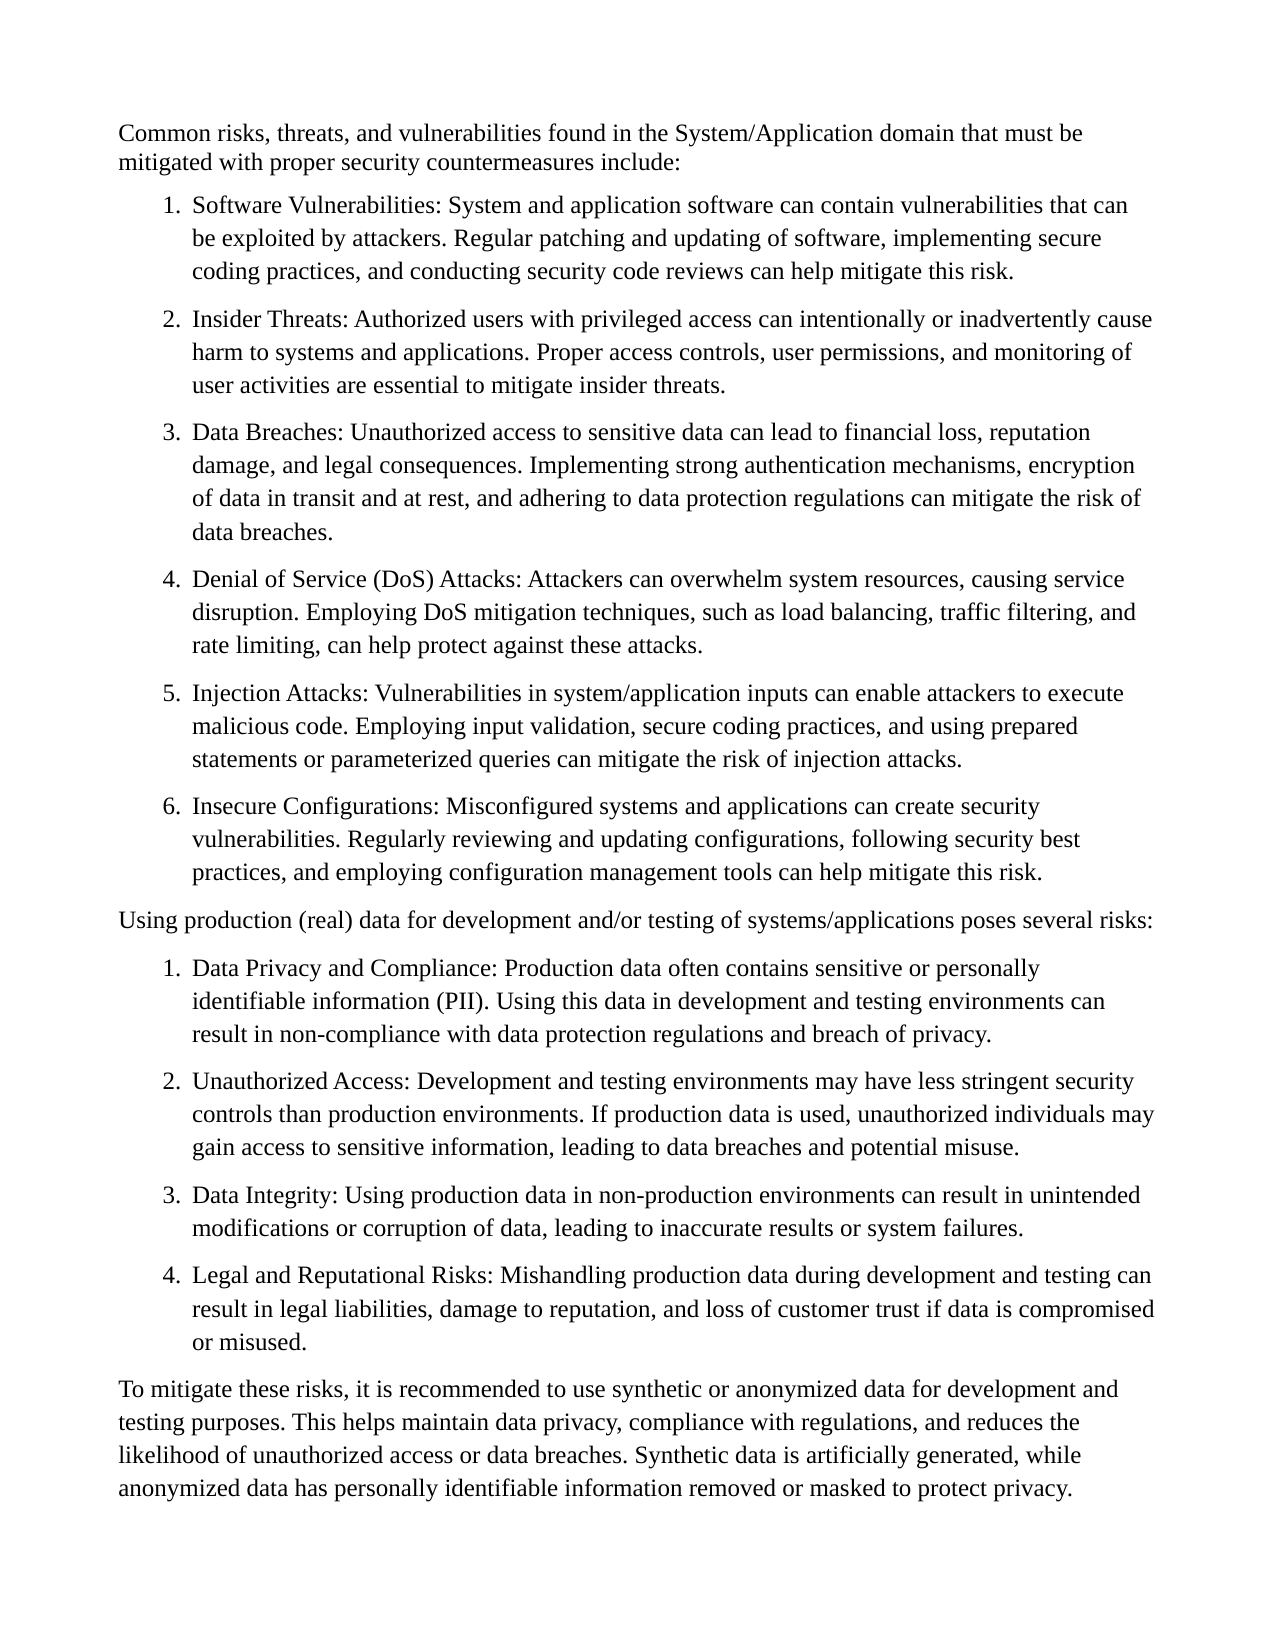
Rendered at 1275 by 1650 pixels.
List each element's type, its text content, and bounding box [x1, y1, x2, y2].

text Common risks, threats, and vulnerabilities found in the System/Application domain that must be mitigated with proper security countermeasures include: [118, 118, 1157, 176]
list Denial of Service (DoS) Attacks: Attackers can overwhelm system resources, causing service disruption. Employing DoS mitigation techniques, such as load balancing, traffic filtering, and rate limiting, can help protect against these attacks. [162, 564, 1157, 659]
list Legal and Reputational Risks: Mishandling production data during development and testing can result in legal liabilities, damage to reputation, and loss of customer trust if data is compromised or misused. [162, 1261, 1157, 1355]
text To mitigate these risks, it is recommended to use synthetic or anonymized data for development and testing purposes. This helps maintain data privacy, compliance with regulations, and reduces the likelihood of unauthorized access or data breaches. Synthetic data is artificially generated, while anonymized data has personally identifiable information removed or masked to protect privacy. [118, 1374, 1157, 1502]
list Unauthorized Access: Development and testing environments may have less stringent security controls than production environments. If production data is used, unauthorized individuals may gain access to sensitive information, leading to data breaches and potential misuse. [162, 1066, 1157, 1161]
list Data Breaches: Unauthorized access to sensitive data can lead to financial loss, reputation damage, and legal consequences. Implementing strong authentication mechanisms, encryption of data in transit and at rest, and adhering to data protection regulations can mitigate the risk of data breaches. [162, 417, 1157, 545]
list Data Privacy and Compliance: Production data often contains sensitive or personally identifiable information (PII). Using this data in development and testing environments can result in non-compliance with data protection regulations and breach of privacy. [162, 953, 1157, 1047]
list Injection Attacks: Vulnerabilities in system/application inputs can enable attackers to execute malicious code. Employing input validation, secure coding practices, and using prepared statements or parameterized queries can mitigate the risk of injection attacks. [162, 678, 1157, 773]
list Insecure Configurations: Misconfigured systems and applications can create security vulnerabilities. Regularly reviewing and updating configurations, following security best practices, and employing configuration management tools can help mitigate this risk. [162, 791, 1157, 886]
text Using production (real) data for development and/or testing of systems/applications poses several risks: [118, 905, 1157, 934]
list Insider Threats: Authorized users with privileged access can intentionally or inadvertently cause harm to systems and applications. Proper access controls, user permissions, and monitoring of user activities are essential to mitigate insider threats. [162, 304, 1157, 399]
list Software Vulnerabilities: System and application software can contain vulnerabilities that can be exploited by attackers. Regular patching and updating of software, implementing secure coding practices, and conducting security code reviews can help mitigate this risk. [162, 190, 1157, 285]
list Data Integrity: Using production data in non-production environments can result in unintended modifications or corruption of data, leading to inaccurate results or system failures. [162, 1180, 1157, 1242]
